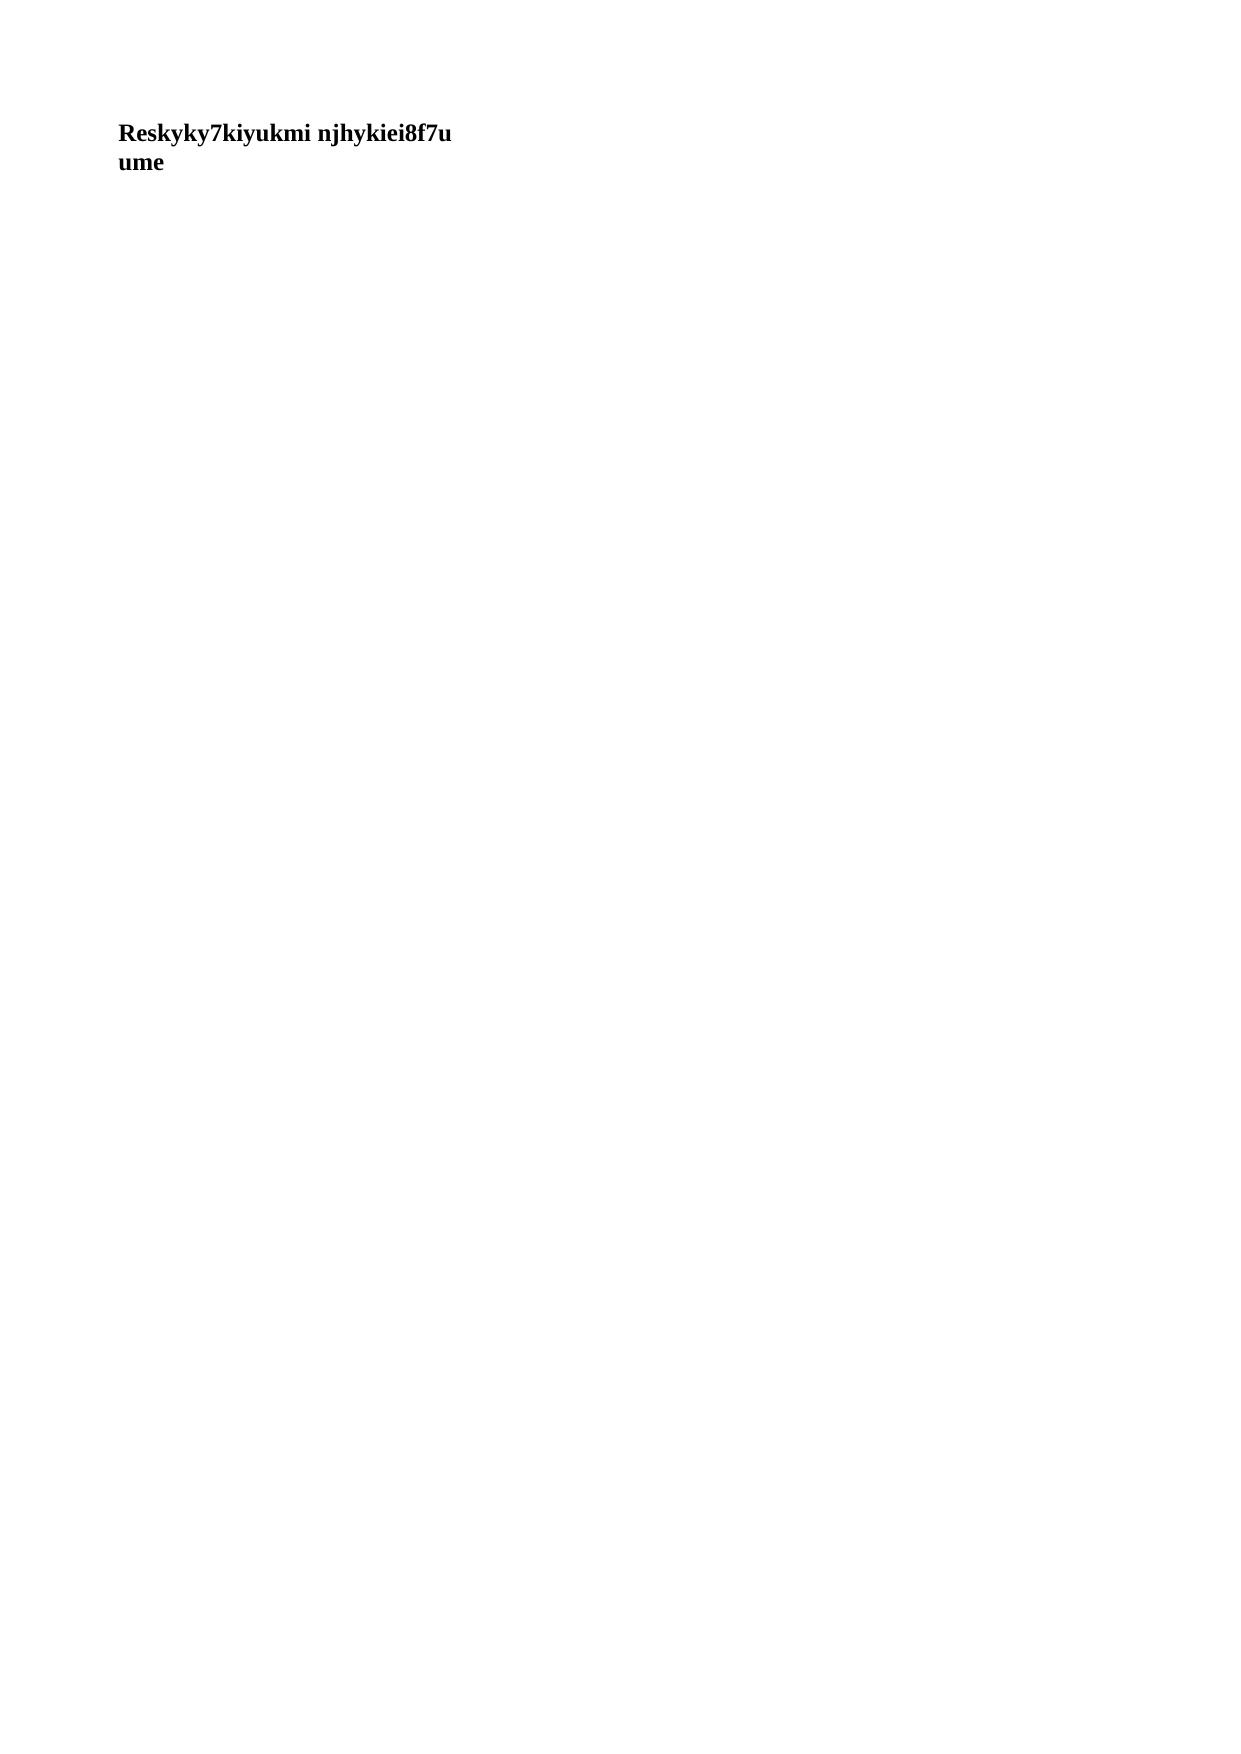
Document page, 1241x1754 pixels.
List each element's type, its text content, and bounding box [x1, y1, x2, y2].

text ume [118, 147, 1122, 176]
text Reskyky7kiyukmi njhykiei8f7u [118, 118, 1122, 147]
